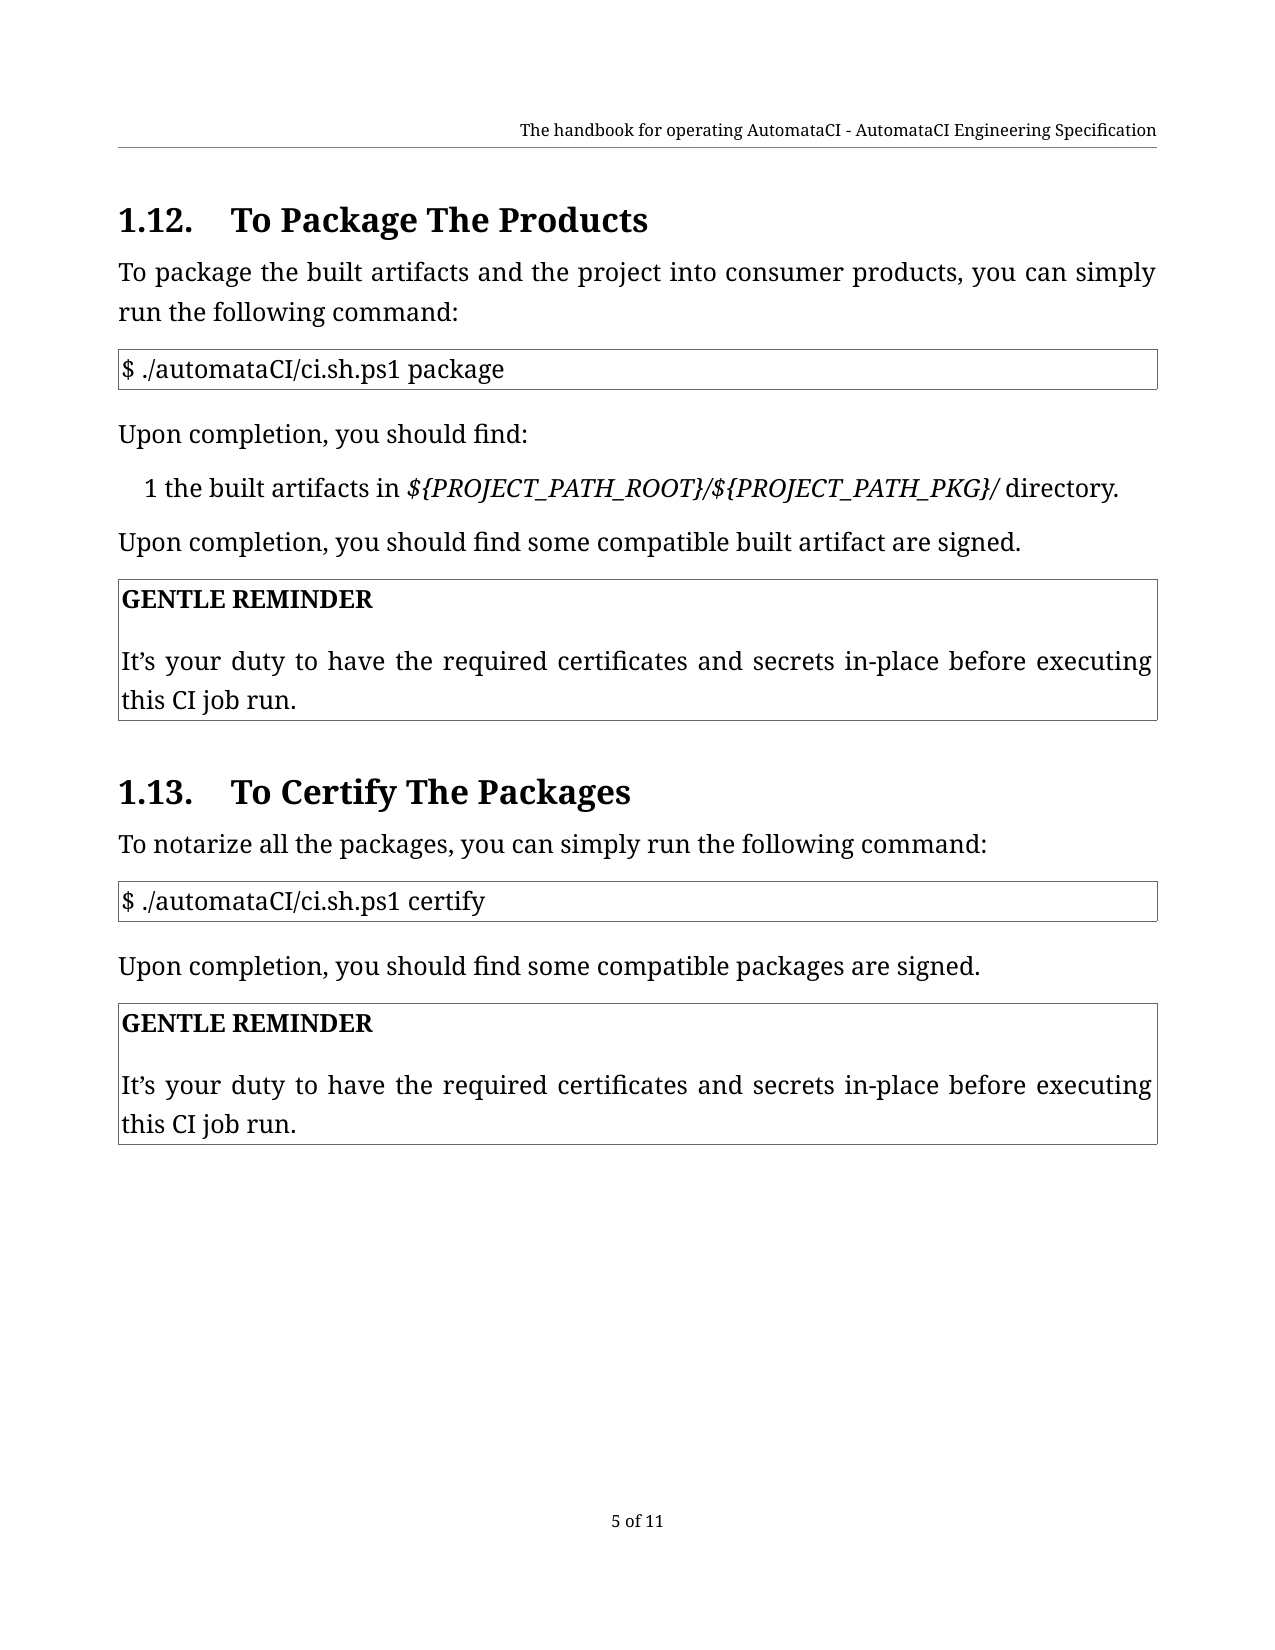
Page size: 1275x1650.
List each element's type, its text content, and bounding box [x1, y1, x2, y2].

subtitle To Package The Products [118, 197, 1157, 243]
text GENTLE REMINDER [119, 1004, 1157, 1040]
text Upon completion, you should find some compatible built artifact are signed. [118, 525, 1157, 559]
text To notarize all the packages, you can simply run the following command: [118, 826, 1157, 860]
text It’s your duty to have the required certificates and secrets in-place before executing this CI job run. [119, 1064, 1157, 1144]
text It’s your duty to have the required certificates and secrets in-place before executing this CI job run. [119, 641, 1157, 720]
text To package the built artifacts and the project into consumer products, you can simply run the following command: [118, 255, 1157, 328]
text $ ./automataCI/ci.sh.ps1 package [119, 350, 1157, 389]
subtitle To Certify The Packages [118, 768, 1157, 814]
text 1 the built artifacts in ${PROJECT_PATH_ROOT}/${PROJECT_PATH_PKG}/ directory. [118, 471, 1157, 504]
text Upon completion, you should find: [118, 416, 1157, 450]
text GENTLE REMINDER [119, 580, 1157, 616]
text $ ./automataCI/ci.sh.ps1 certify [119, 882, 1157, 921]
text Upon completion, you should find some compatible packages are signed. [118, 948, 1157, 982]
